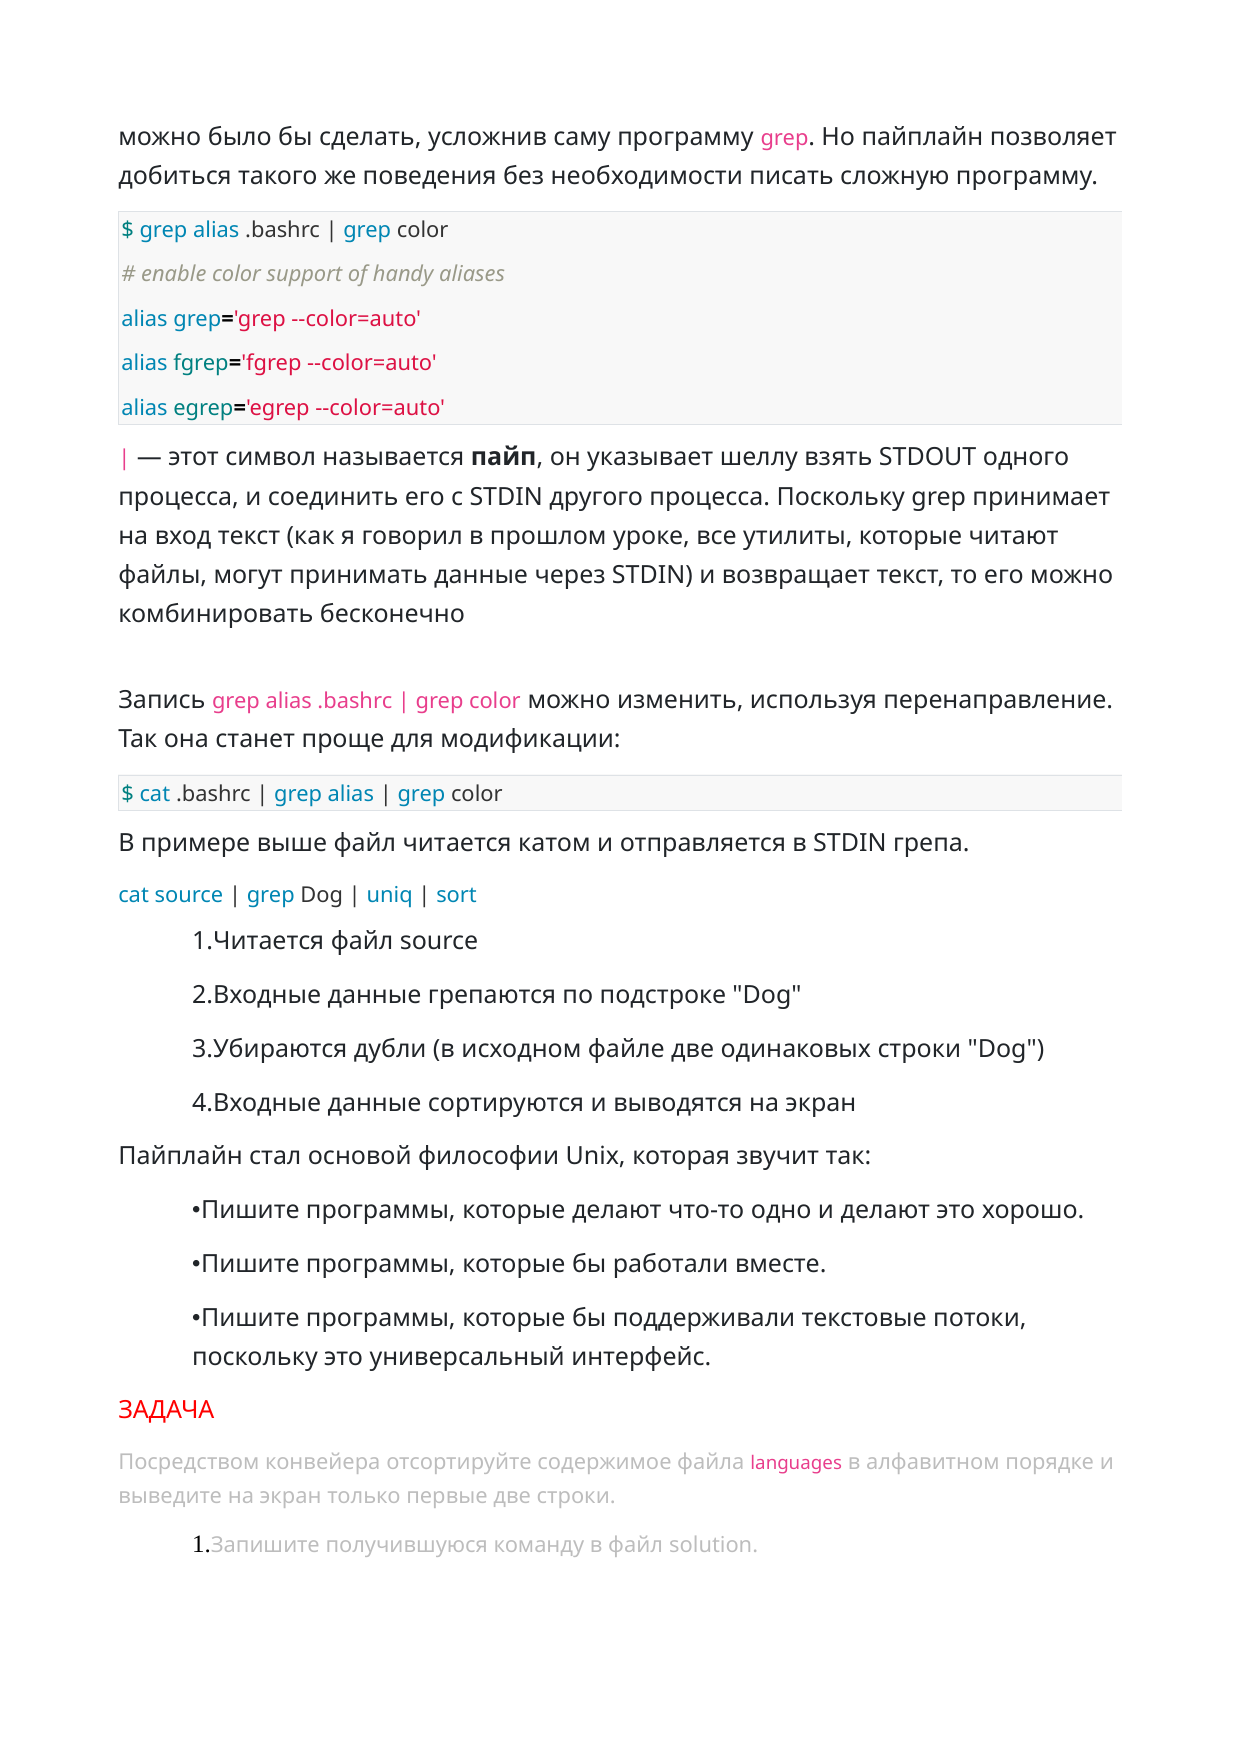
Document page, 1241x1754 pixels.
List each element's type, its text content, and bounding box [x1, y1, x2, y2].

list Пишите программы, которые бы работали вместе. [118, 1246, 1122, 1279]
text alias grep='grep --color=auto' [119, 300, 1122, 333]
text В примере выше файл читается катом и отправляется в STDIN грепа. [118, 825, 1122, 859]
list Убираются дубли (в исходном файле две одинаковых строки "Dog") [118, 1031, 1122, 1064]
list Входные данные сортируются и выводятся на экран [118, 1084, 1122, 1118]
list Входные данные грепаются по подстроке "Dog" [118, 977, 1122, 1011]
text Пайплайн стал основой философии Unix, которая звучит так: [118, 1138, 1122, 1172]
list Пишите программы, которые бы поддерживали текстовые потоки, поскольку это универсальный интерфейс. [118, 1299, 1122, 1372]
text alias egrep='egrep --color=auto' [119, 388, 1122, 424]
text Посредством конвейера отсортируйте содержимое файла languages в алфавитном порядке и выведите на экран только первые две строки. [118, 1446, 1122, 1510]
text alias fgrep='fgrep --color=auto' [119, 344, 1122, 377]
list Запишите получившуюся команду в файл solution. [118, 1529, 1122, 1559]
text cat source | grep Dog | uniq | sort [118, 879, 1122, 908]
text $ cat .bashrc | grep alias | grep color [119, 776, 1122, 810]
text можно было бы сделать, усложнив саму программу grep. Но пайплайн позволяет добиться такого же поведения без необходимости писать сложную программу. [118, 118, 1122, 191]
text $ grep alias .bashrc | grep color [119, 212, 1122, 244]
list Читается файл source [118, 923, 1122, 957]
text # enable color support of handy aliases [119, 255, 1122, 288]
text Запись grep alias .bashrc | grep color можно изменить, используя перенаправление. Так она станет проще для модификации: [118, 682, 1122, 755]
text ЗАДАЧА [118, 1392, 1122, 1426]
text | — этот символ называется пайп, он указывает шеллу взять STDOUT одного процесса, и соединить его с STDIN другого процесса. Поскольку grep принимает на вход текст (как я говорил в прошлом уроке, все утилиты, которые читают файлы, могут принимать данные через STDIN) и возвращает текст, то его можно комбинировать бесконечно [118, 439, 1122, 663]
list Пишите программы, которые делают что-то одно и делают это хорошо. [118, 1192, 1122, 1226]
